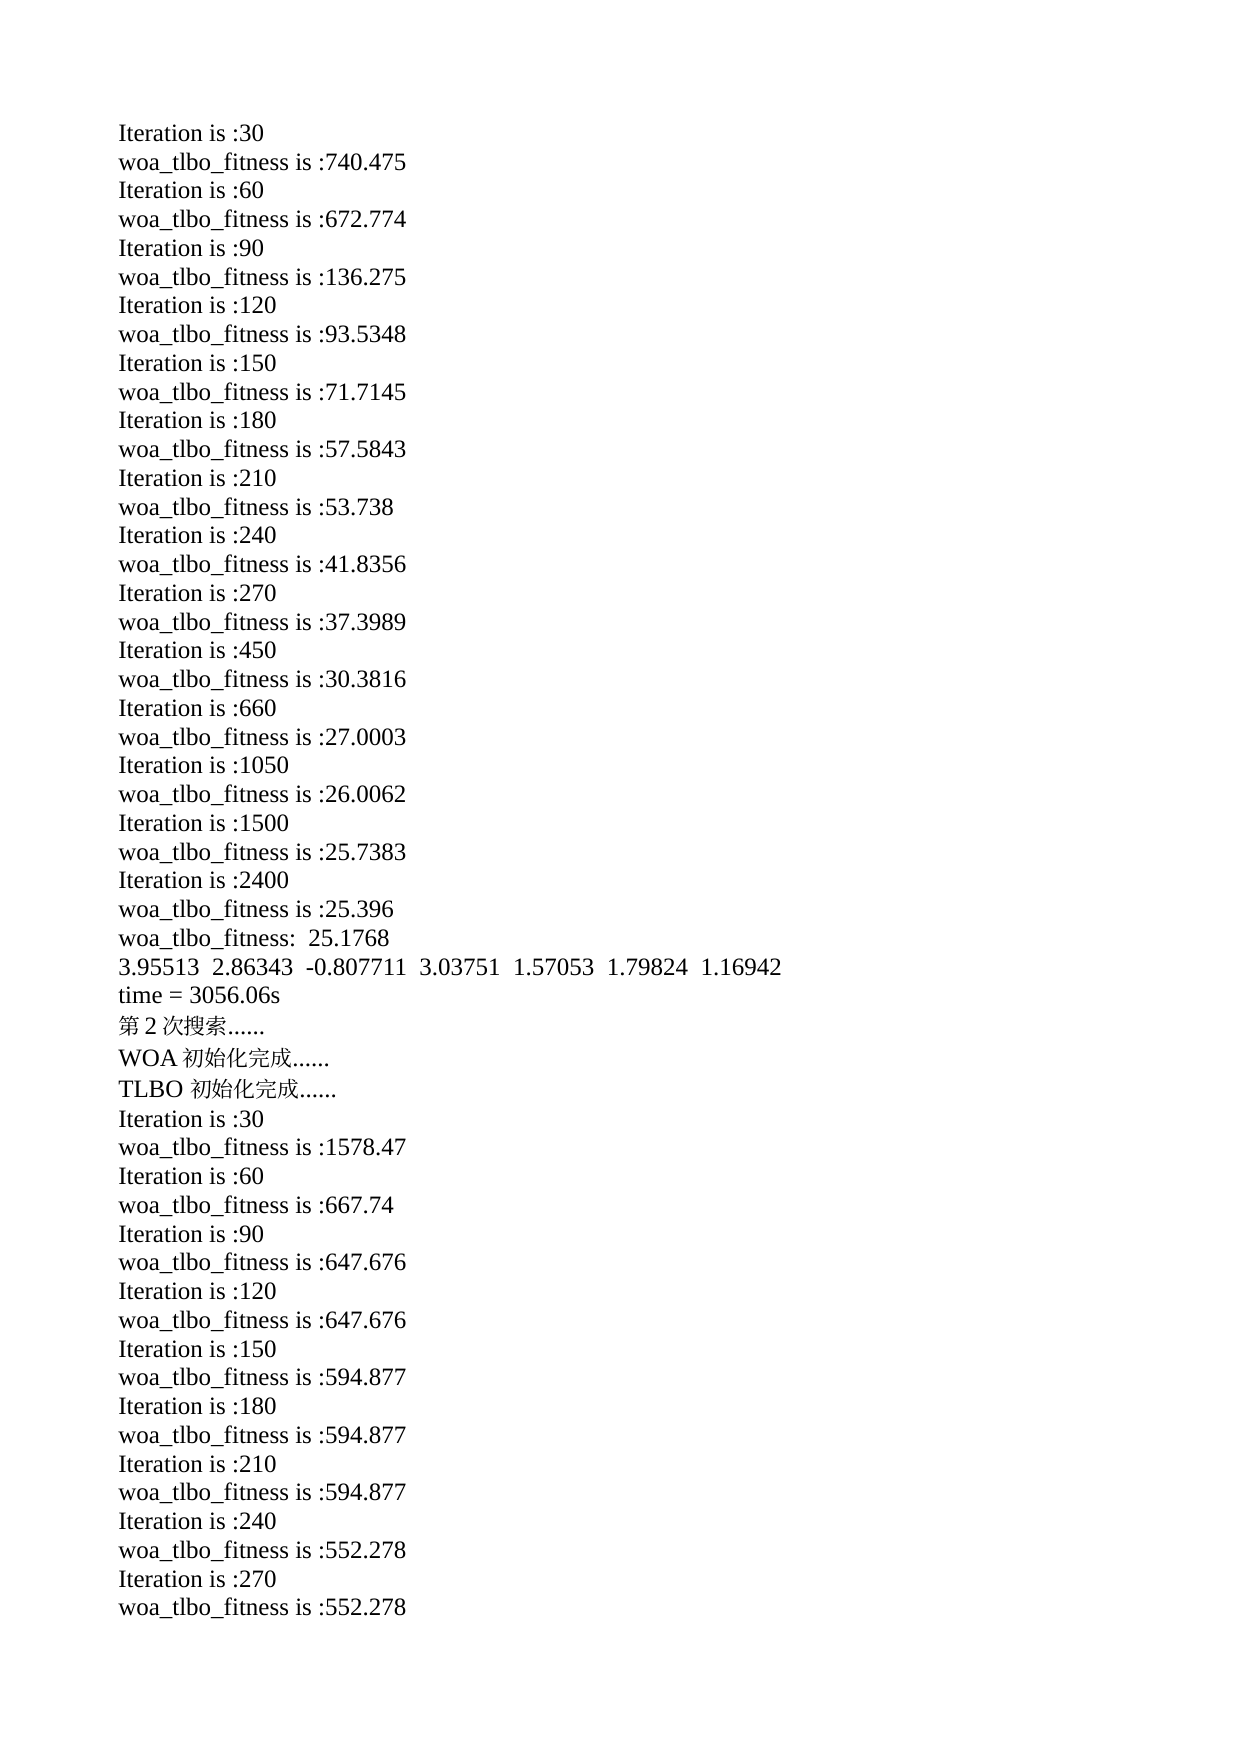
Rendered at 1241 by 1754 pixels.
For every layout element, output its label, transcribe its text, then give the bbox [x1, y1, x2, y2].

text woa_tlbo_fitness is :26.0062 [118, 779, 1122, 808]
text woa_tlbo_fitness is :647.676 [118, 1305, 1122, 1334]
text Iteration is :90 [118, 1219, 1122, 1247]
text woa_tlbo_fitness is :594.877 [118, 1362, 1122, 1391]
text WOA 初始化完成...... [118, 1041, 1122, 1072]
text woa_tlbo_fitness is :57.5843 [118, 434, 1122, 463]
text woa_tlbo_fitness is :1578.47 [118, 1132, 1122, 1161]
text Iteration is :60 [118, 176, 1122, 204]
text woa_tlbo_fitness is :30.3816 [118, 664, 1122, 693]
text woa_tlbo_fitness: 25.1768 [118, 923, 1122, 952]
text Iteration is :240 [118, 521, 1122, 549]
text Iteration is :60 [118, 1161, 1122, 1190]
text Iteration is :1500 [118, 808, 1122, 837]
text Iteration is :210 [118, 1449, 1122, 1477]
text Iteration is :180 [118, 1391, 1122, 1420]
text Iteration is :30 [118, 1104, 1122, 1132]
text Iteration is :210 [118, 463, 1122, 492]
text woa_tlbo_fitness is :647.676 [118, 1247, 1122, 1276]
text Iteration is :120 [118, 1276, 1122, 1305]
text woa_tlbo_fitness is :552.278 [118, 1535, 1122, 1564]
text woa_tlbo_fitness is :37.3989 [118, 607, 1122, 636]
text woa_tlbo_fitness is :41.8356 [118, 549, 1122, 578]
text woa_tlbo_fitness is :552.278 [118, 1592, 1122, 1621]
text Iteration is :150 [118, 348, 1122, 377]
text Iteration is :90 [118, 233, 1122, 262]
text woa_tlbo_fitness is :25.396 [118, 894, 1122, 923]
text woa_tlbo_fitness is :594.877 [118, 1420, 1122, 1449]
text Iteration is :150 [118, 1334, 1122, 1362]
text 3.95513 2.86343 -0.807711 3.03751 1.57053 1.79824 1.16942 [118, 952, 1122, 981]
text Iteration is :270 [118, 578, 1122, 607]
text Iteration is :450 [118, 636, 1122, 664]
text Iteration is :180 [118, 406, 1122, 434]
text woa_tlbo_fitness is :136.275 [118, 262, 1122, 291]
text Iteration is :2400 [118, 866, 1122, 894]
text Iteration is :1050 [118, 751, 1122, 779]
text Iteration is :30 [118, 118, 1122, 147]
text 第2次搜索...... [118, 1009, 1122, 1041]
text woa_tlbo_fitness is :53.738 [118, 492, 1122, 521]
text time = 3056.06s [118, 981, 1122, 1009]
text Iteration is :240 [118, 1506, 1122, 1535]
text woa_tlbo_fitness is :667.74 [118, 1190, 1122, 1219]
text woa_tlbo_fitness is :740.475 [118, 147, 1122, 176]
text Iteration is :270 [118, 1564, 1122, 1592]
text woa_tlbo_fitness is :71.7145 [118, 377, 1122, 406]
text woa_tlbo_fitness is :93.5348 [118, 319, 1122, 348]
text woa_tlbo_fitness is :25.7383 [118, 837, 1122, 866]
text TLBO 初始化完成...... [118, 1072, 1122, 1104]
text Iteration is :120 [118, 291, 1122, 319]
text woa_tlbo_fitness is :594.877 [118, 1477, 1122, 1506]
text woa_tlbo_fitness is :27.0003 [118, 722, 1122, 751]
text woa_tlbo_fitness is :672.774 [118, 204, 1122, 233]
text Iteration is :660 [118, 693, 1122, 722]
